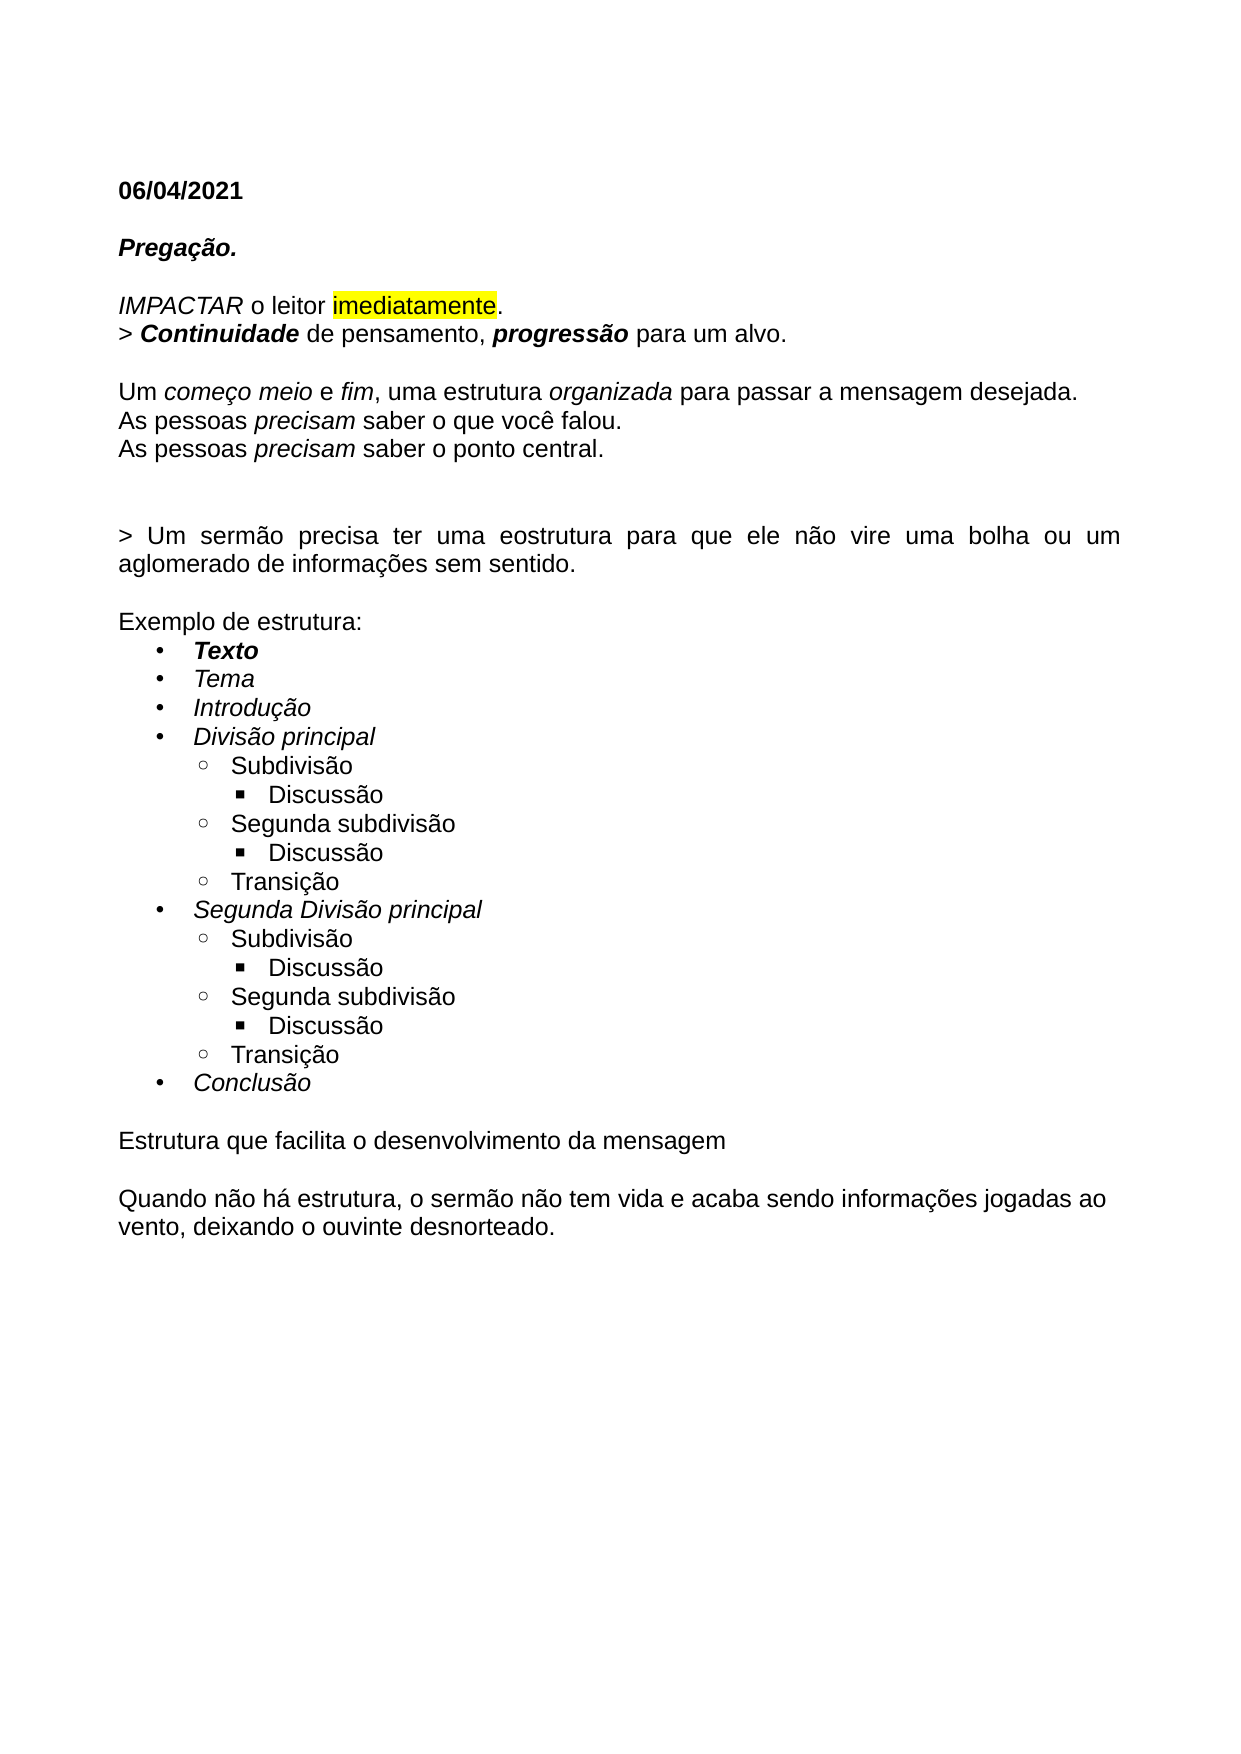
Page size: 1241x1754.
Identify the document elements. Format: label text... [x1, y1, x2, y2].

text 06/04/2021 [118, 176, 1122, 204]
list Segunda subdivisão [193, 982, 1122, 1011]
text > Um sermão precisa ter uma eostrutura para que ele não vire uma bolha ou um aglomerado de informações sem sentido. [118, 521, 1122, 578]
text Quando não há estrutura, o sermão não tem vida e acaba sendo informações jogadas ao vento, deixando o ouvinte desnorteado. [118, 1183, 1122, 1241]
text Um começo meio e fim, uma estrutura organizada para passar a mensagem desejada. [118, 377, 1122, 406]
list Subdivisão [193, 751, 1122, 780]
list Texto [156, 636, 1122, 664]
list Discussão [231, 1011, 1122, 1039]
text As pessoas precisam saber o que você falou. [118, 406, 1122, 434]
list Discussão [231, 838, 1122, 866]
list Introdução [156, 693, 1122, 722]
text IMPACTAR o leitor imediatamente. [118, 291, 1122, 319]
text Exemplo de estrutura: [118, 607, 1122, 636]
list Subdivisão [193, 924, 1122, 953]
list Tema [156, 664, 1122, 693]
text > Continuidade de pensamento, progressão para um alvo. [118, 319, 1122, 348]
list Divisão principal [156, 722, 1122, 751]
list Segunda Divisão principal [156, 895, 1122, 924]
list Conclusão [156, 1068, 1122, 1097]
text Estrutura que facilita o desenvolvimento da mensagem [118, 1126, 1122, 1155]
list Discussão [231, 953, 1122, 982]
list Transição [193, 866, 1122, 895]
list Segunda subdivisão [193, 809, 1122, 838]
list Discussão [231, 780, 1122, 809]
text Pregação. [118, 233, 1122, 262]
list Transição [193, 1039, 1122, 1068]
text As pessoas precisam saber o ponto central. [118, 434, 1122, 463]
